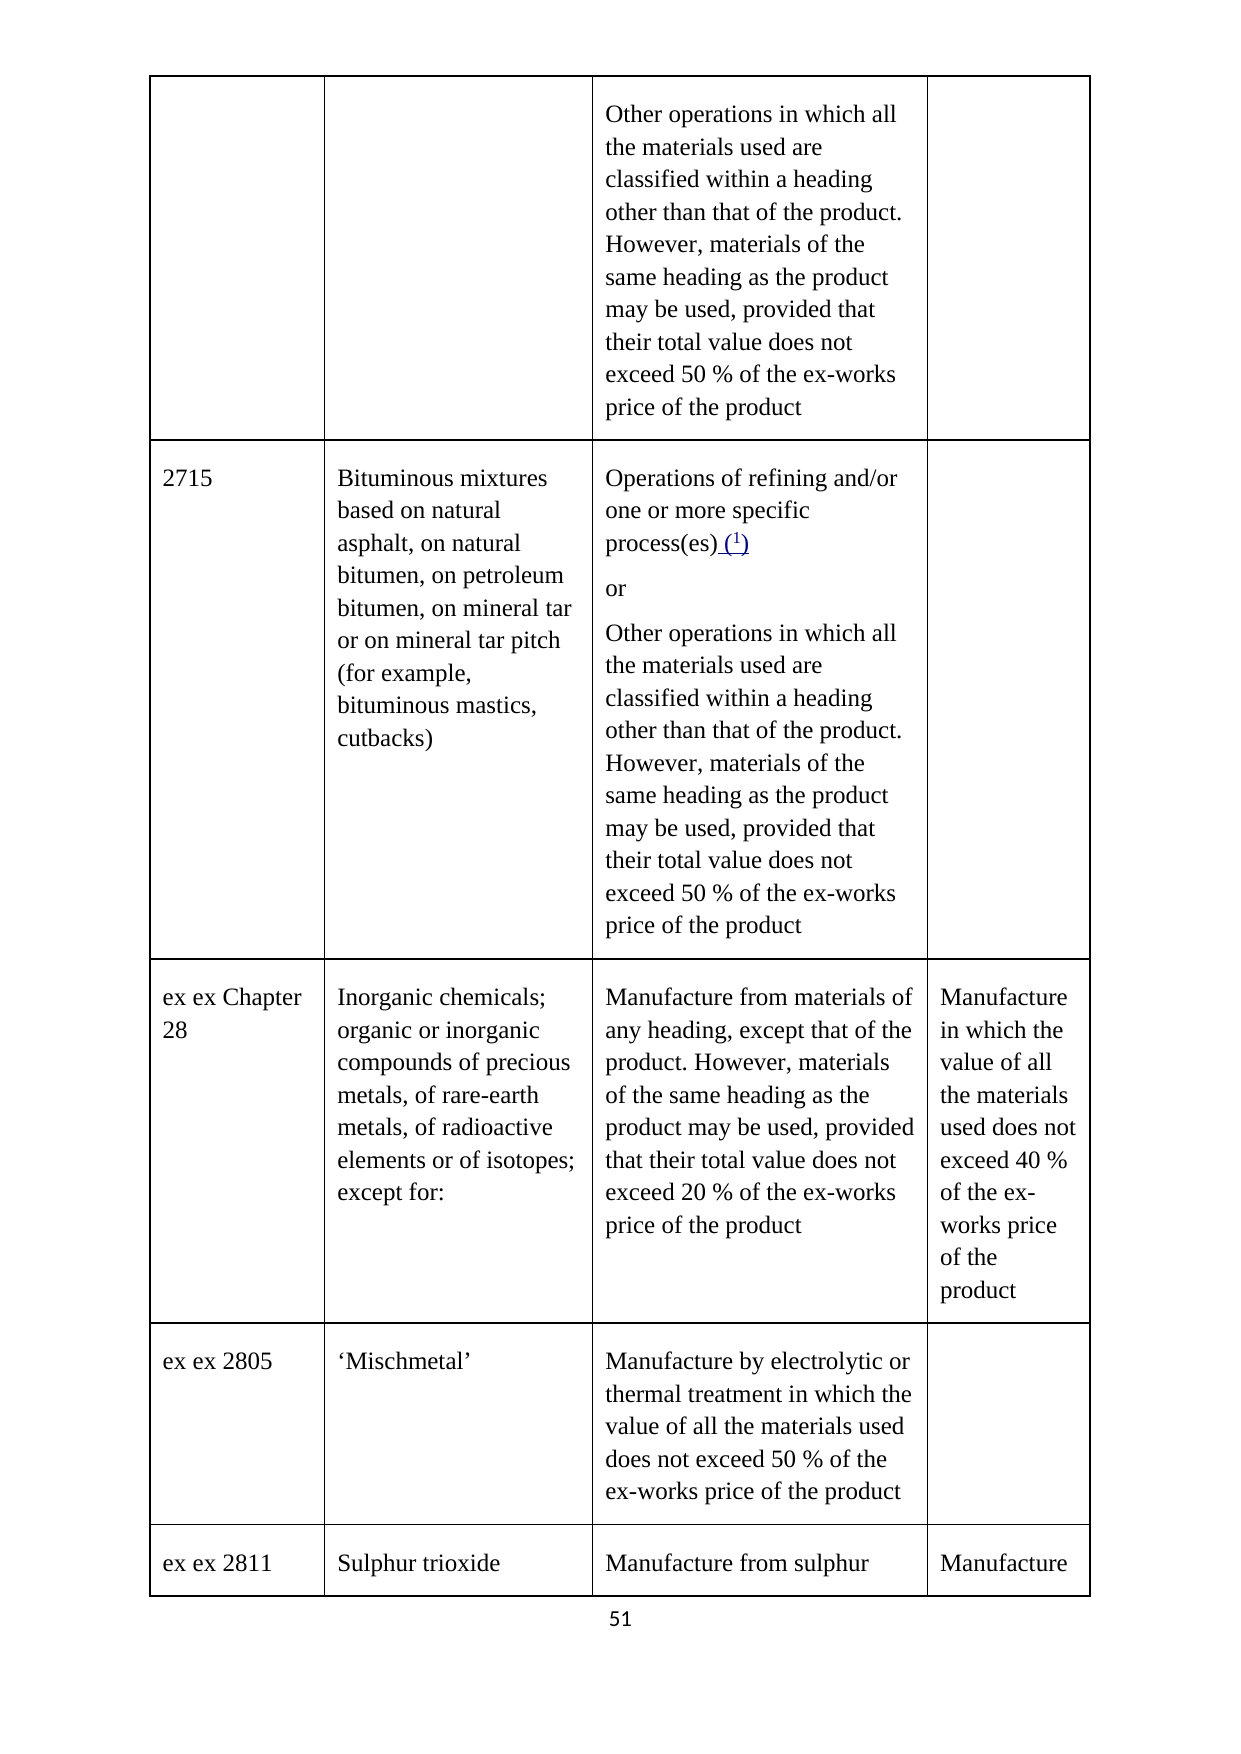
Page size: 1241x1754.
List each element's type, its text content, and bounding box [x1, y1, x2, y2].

table_cell Manufacture in which the value of all the materials used does not exceed 40 % of the ex-works price of the product [928, 960, 1089, 1322]
table_cell ex ex 2811 [151, 1525, 324, 1595]
table_cell Sulphur trioxide [325, 1525, 592, 1595]
table_cell Operations of refining and/or one or more specific process(es) (1) or Other operations in which all the materials used are classified within a heading other than that of the product. However, materials of the same heading as the product may be used, provided that their total value does not exceed 50 % of the ex-works price of the product [593, 441, 927, 958]
table_cell Manufacture by electrolytic or thermal treatment in which the value of all the materials used does not exceed 50 % of the ex-works price of the product [593, 1324, 927, 1524]
table_cell Bituminous mixtures based on natural asphalt, on natural bitumen, on petroleum bitumen, on mineral tar or on mineral tar pitch (for example, bituminous mastics, cutbacks) [325, 441, 592, 958]
table_cell [151, 77, 324, 439]
table_cell ‘Mischmetal’ [325, 1324, 592, 1524]
table_cell [928, 441, 1089, 958]
table_cell Manufacture from sulphur [593, 1525, 927, 1595]
table_cell 2715 [151, 441, 324, 958]
table_cell Manufacture [928, 1525, 1089, 1595]
table_cell [325, 77, 592, 439]
table_cell ex ex 2805 [151, 1324, 324, 1524]
table_cell ex ex Chapter 28 [151, 960, 324, 1322]
table_cell Inorganic chemicals; organic or inorganic compounds of precious metals, of rare-earth metals, of radioactive elements or of isotopes; except for: [325, 960, 592, 1322]
table_cell Manufacture from materials of any heading, except that of the product. However, materials of the same heading as the product may be used, provided that their total value does not exceed 20 % of the ex-works price of the product [593, 960, 927, 1322]
table_cell [928, 1324, 1089, 1524]
table_cell [928, 77, 1089, 439]
table_cell Other operations in which all the materials used are classified within a heading other than that of the product. However, materials of the same heading as the product may be used, provided that their total value does not exceed 50 % of the ex-works price of the product [593, 77, 927, 439]
